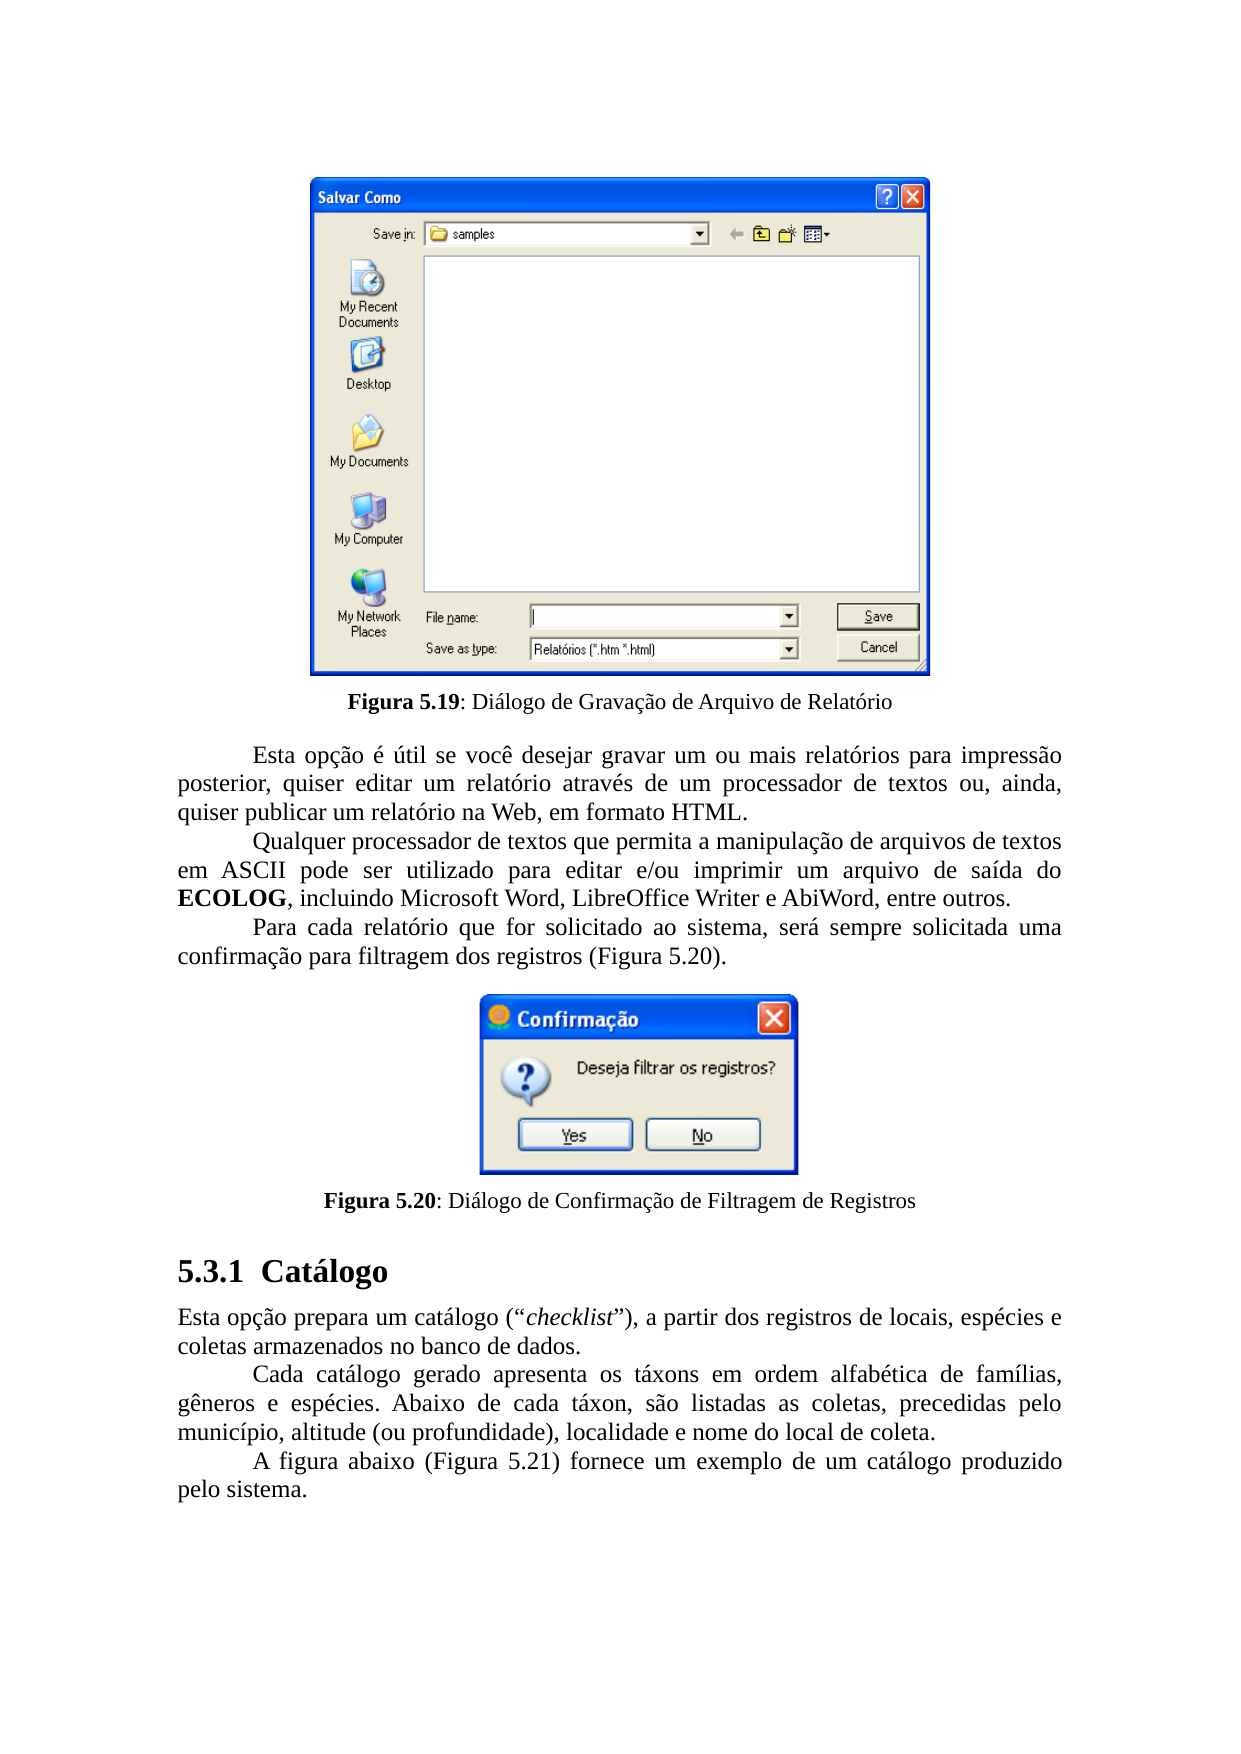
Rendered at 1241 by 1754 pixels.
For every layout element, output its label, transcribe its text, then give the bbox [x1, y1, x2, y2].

picture [479, 994, 799, 1175]
text Para cada relatório que for solicitado ao sistema, será sempre solicitada uma confirmação para filtragem dos registros (Figura 5.20). [177, 912, 1063, 970]
subtitle 5.3.1 Catálogo [177, 1251, 1063, 1289]
text Esta opção prepara um catálogo (“checklist”), a partir dos registros de locais, espécies e coletas armazenados no banco de dados. [177, 1302, 1063, 1359]
text Qualquer processador de textos que permita a manipulação de arquivos de textos em ASCII pode ser utilizado para editar e/ou imprimir um arquivo de saída do ECOLOG, incluindo Microsoft Word, LibreOffice Writer e AbiWord, entre outros. [177, 826, 1063, 912]
text Cada catálogo gerado apresenta os táxons em ordem alfabética de famílias, gêneros e espécies. Abaixo de cada táxon, são listadas as coletas, precedidas pelo município, altitude (ou profundidade), localidade e nome do local de coleta. [177, 1359, 1063, 1446]
picture [310, 177, 930, 676]
text A figura abaixo (Figura 5.21) fornece um exemplo de um catálogo produzido pelo sistema. [177, 1446, 1063, 1503]
text Figura 5.20: Diálogo de Confirmação de Filtragem de Registros [177, 1187, 1063, 1214]
text Figura 5.19: Diálogo de Gravação de Arquivo de Relatório [177, 688, 1063, 715]
text Esta opção é útil se você desejar gravar um ou mais relatórios para impressão posterior, quiser editar um relatório através de um processador de textos ou, ainda, quiser publicar um relatório na Web, em formato HTML. [177, 740, 1063, 826]
